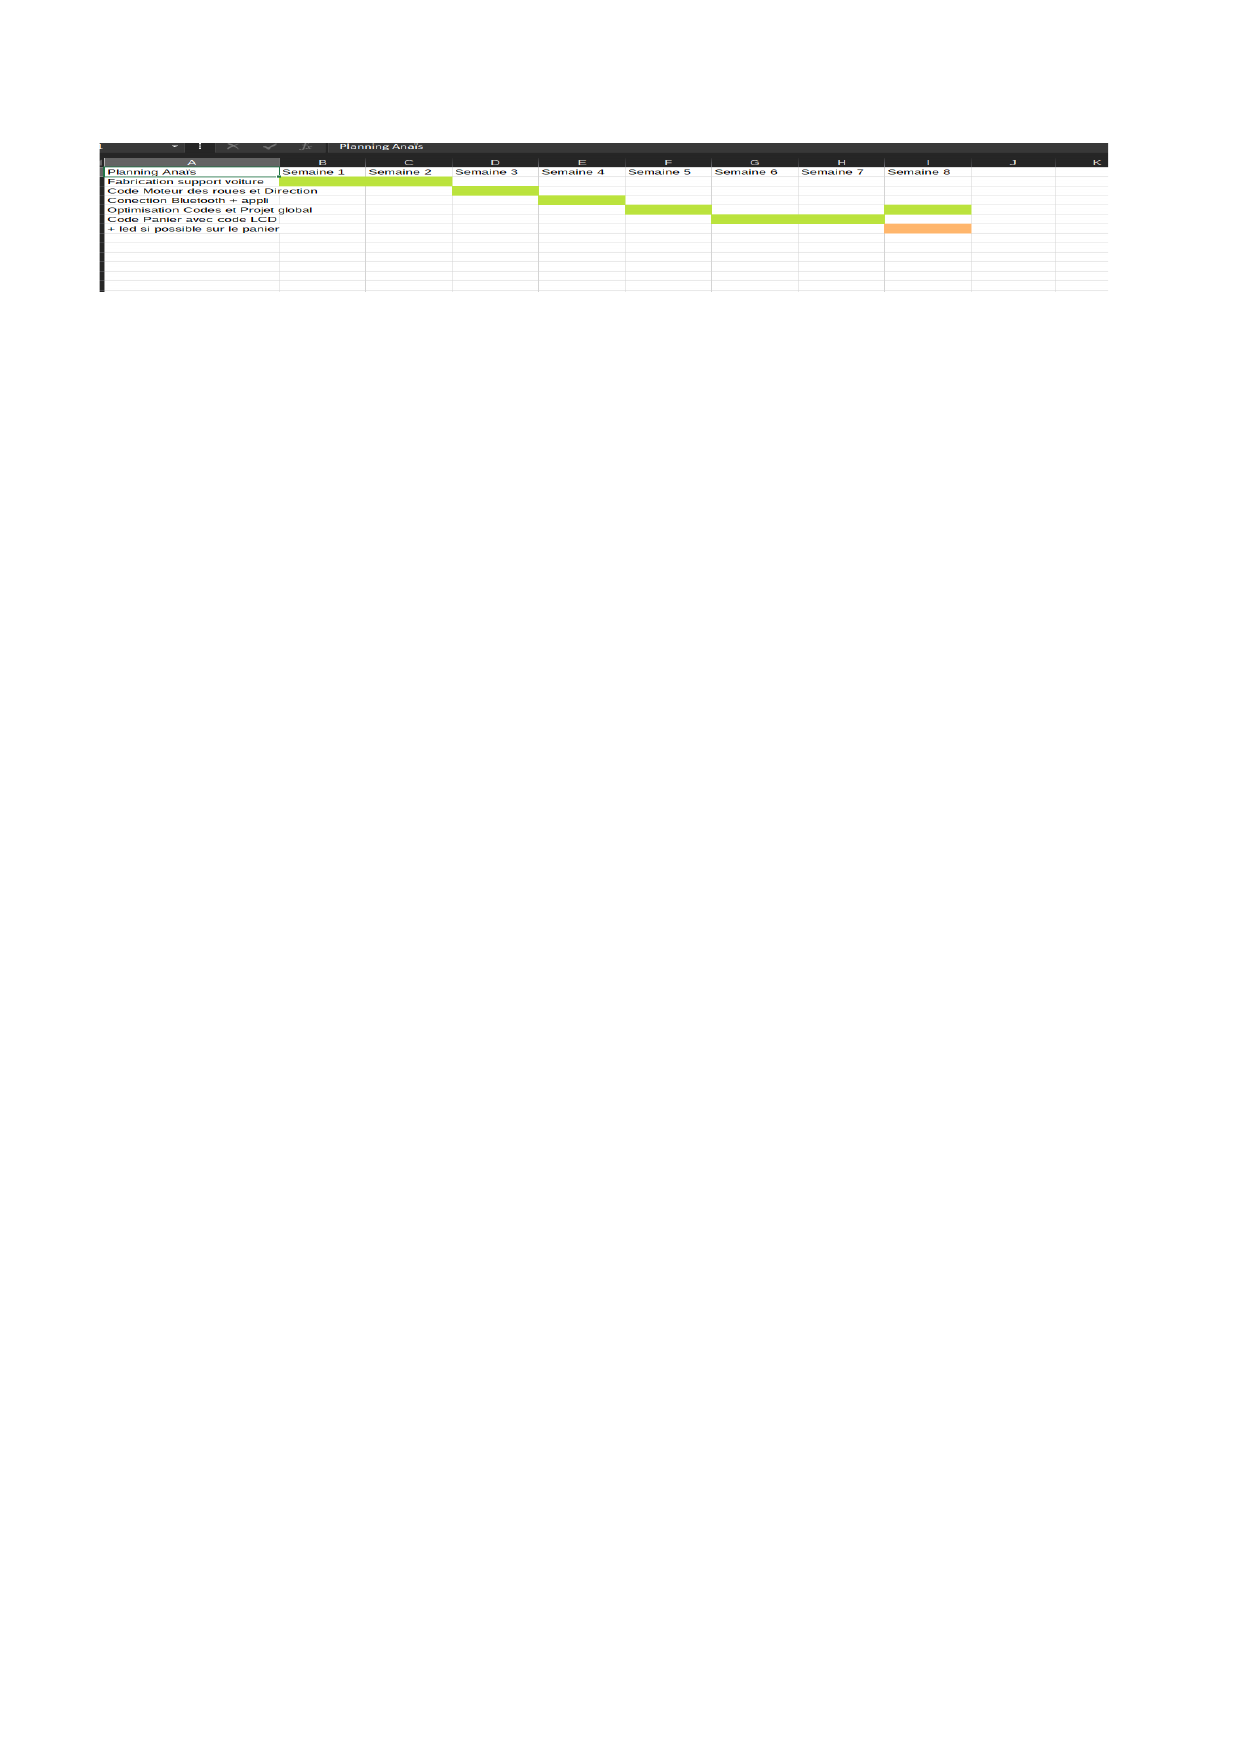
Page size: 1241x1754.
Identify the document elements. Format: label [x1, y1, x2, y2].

picture [99, 143, 272, 286]
